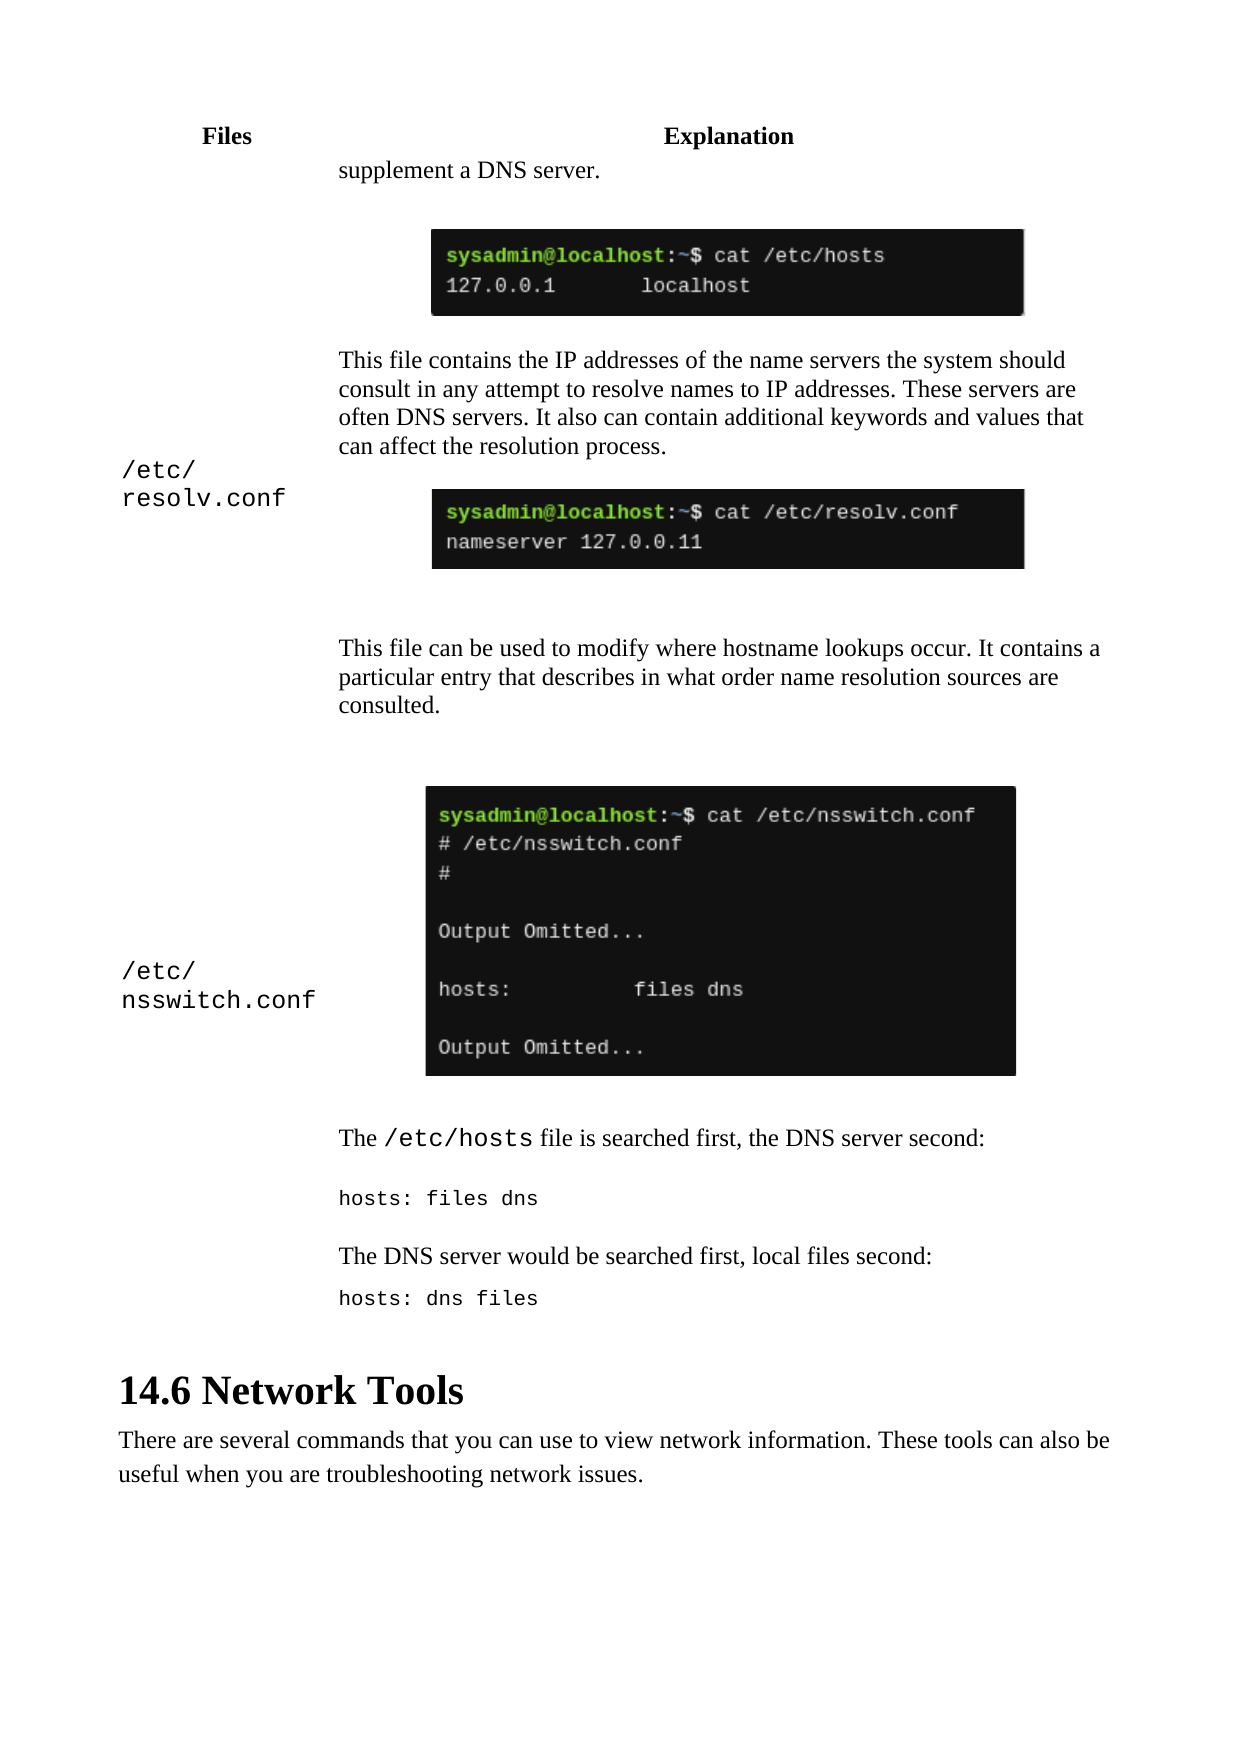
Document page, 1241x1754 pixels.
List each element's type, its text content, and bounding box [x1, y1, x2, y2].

picture [431, 489, 1026, 569]
table_cell This file contains the IP addresses of the name servers the system should consult in any attempt to resolve names to IP addresses. These servers are often DNS servers. It also can contain additional keywords and values that can affect the resolution process. [335, 342, 1122, 630]
table_cell supplement a DNS server. [335, 153, 1122, 342]
subtitle 14.6 Network Tools [118, 1365, 1122, 1413]
table_cell This file can be used to modify where hostname lookups occur. It contains a particular entry that describes in what order name resolution sources are consulted. The /etc/hosts file is searched first, the DNS server second: hosts: files dns The DNS server would be searched first, local files second: hosts: dns files [335, 630, 1122, 1344]
text There are several commands that you can use to view network information. These tools can also be useful when you are troubleshooting network issues. [118, 1426, 1122, 1487]
table_cell /etc/resolv.conf [118, 342, 335, 630]
table_cell [118, 153, 335, 342]
table_cell /etc/nsswitch.conf [118, 630, 335, 1344]
table_header Explanation [335, 118, 1122, 153]
picture [431, 229, 1027, 316]
table_header Files [118, 118, 335, 153]
picture [425, 786, 1017, 1076]
